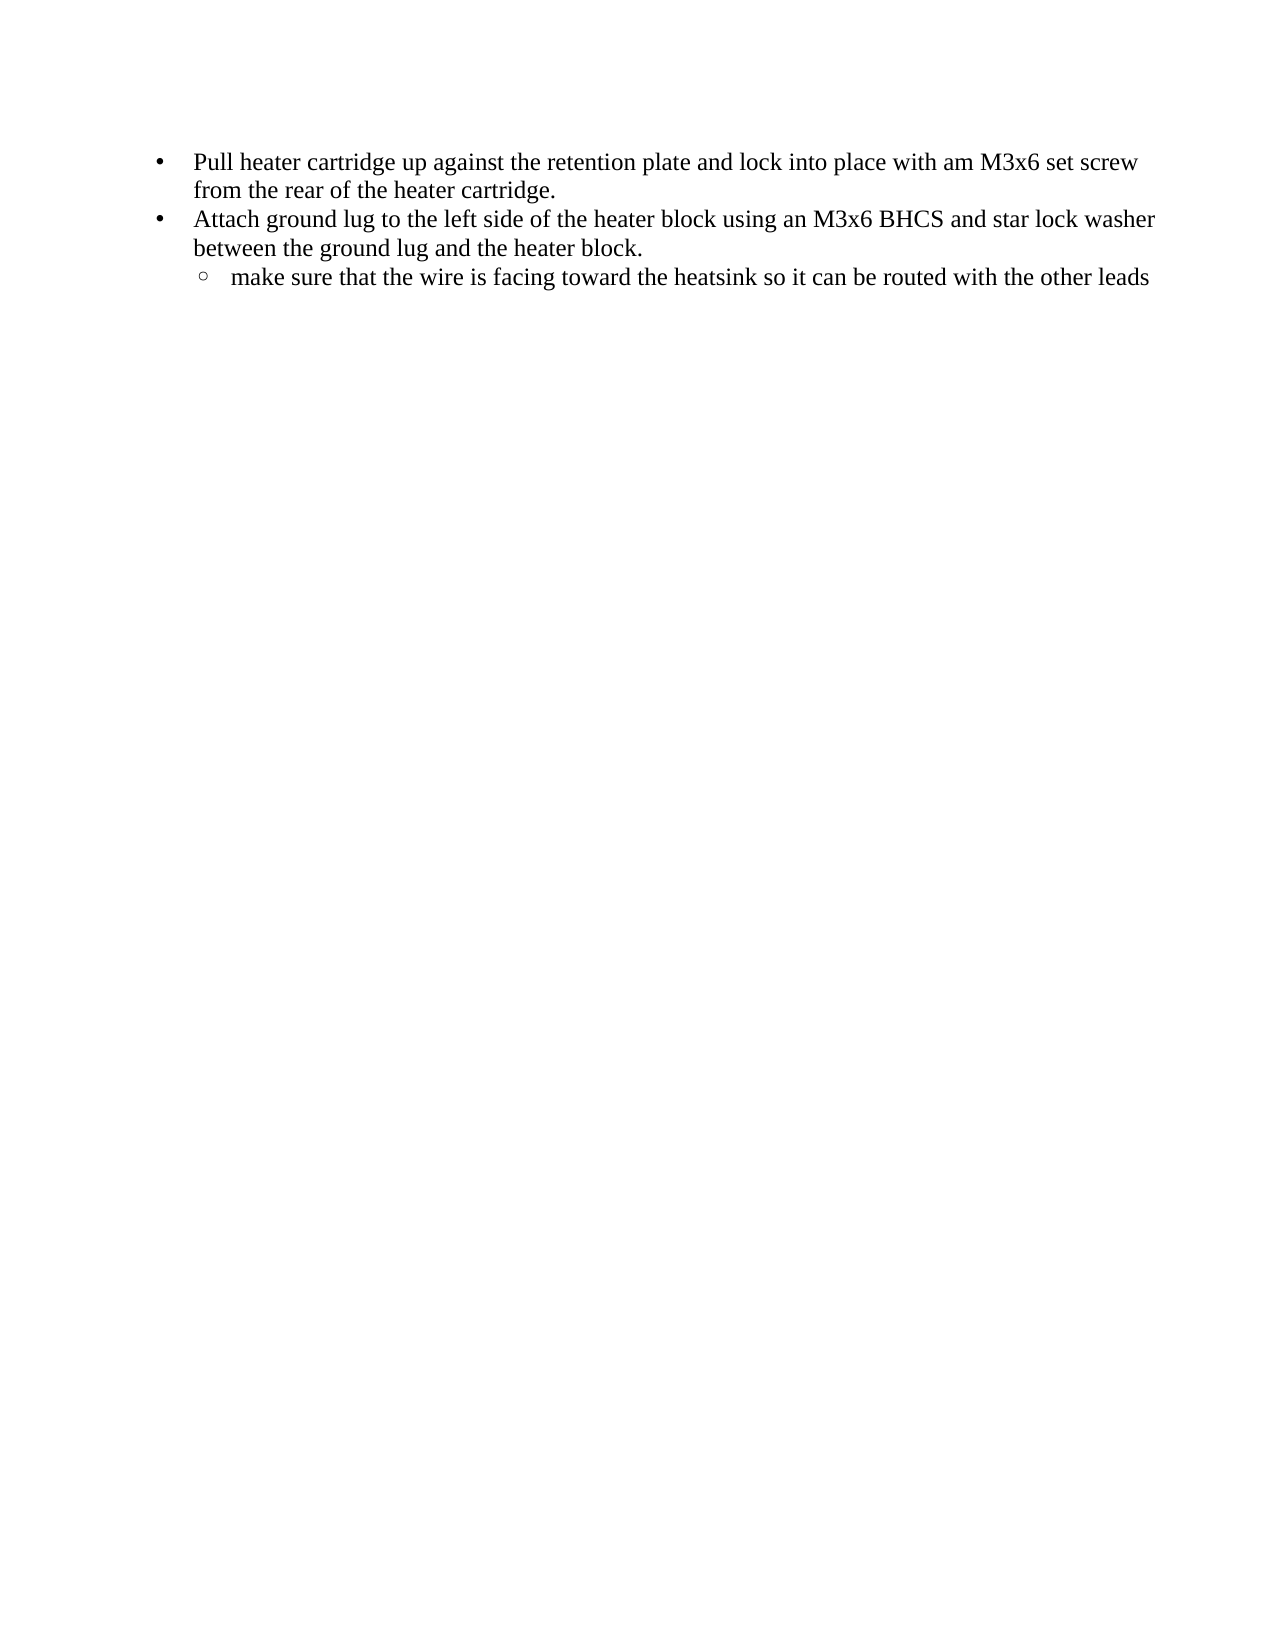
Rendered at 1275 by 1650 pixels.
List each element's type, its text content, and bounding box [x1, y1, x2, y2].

list Attach ground lug to the left side of the heater block using an M3x6 BHCS and star lock washer between the ground lug and the heater block. [156, 204, 1157, 262]
list Pull heater cartridge up against the retention plate and lock into place with am M3x6 set screw from the rear of the heater cartridge. [156, 147, 1157, 204]
list make sure that the wire is facing toward the heatsink so it can be routed with the other leads [193, 262, 1157, 291]
